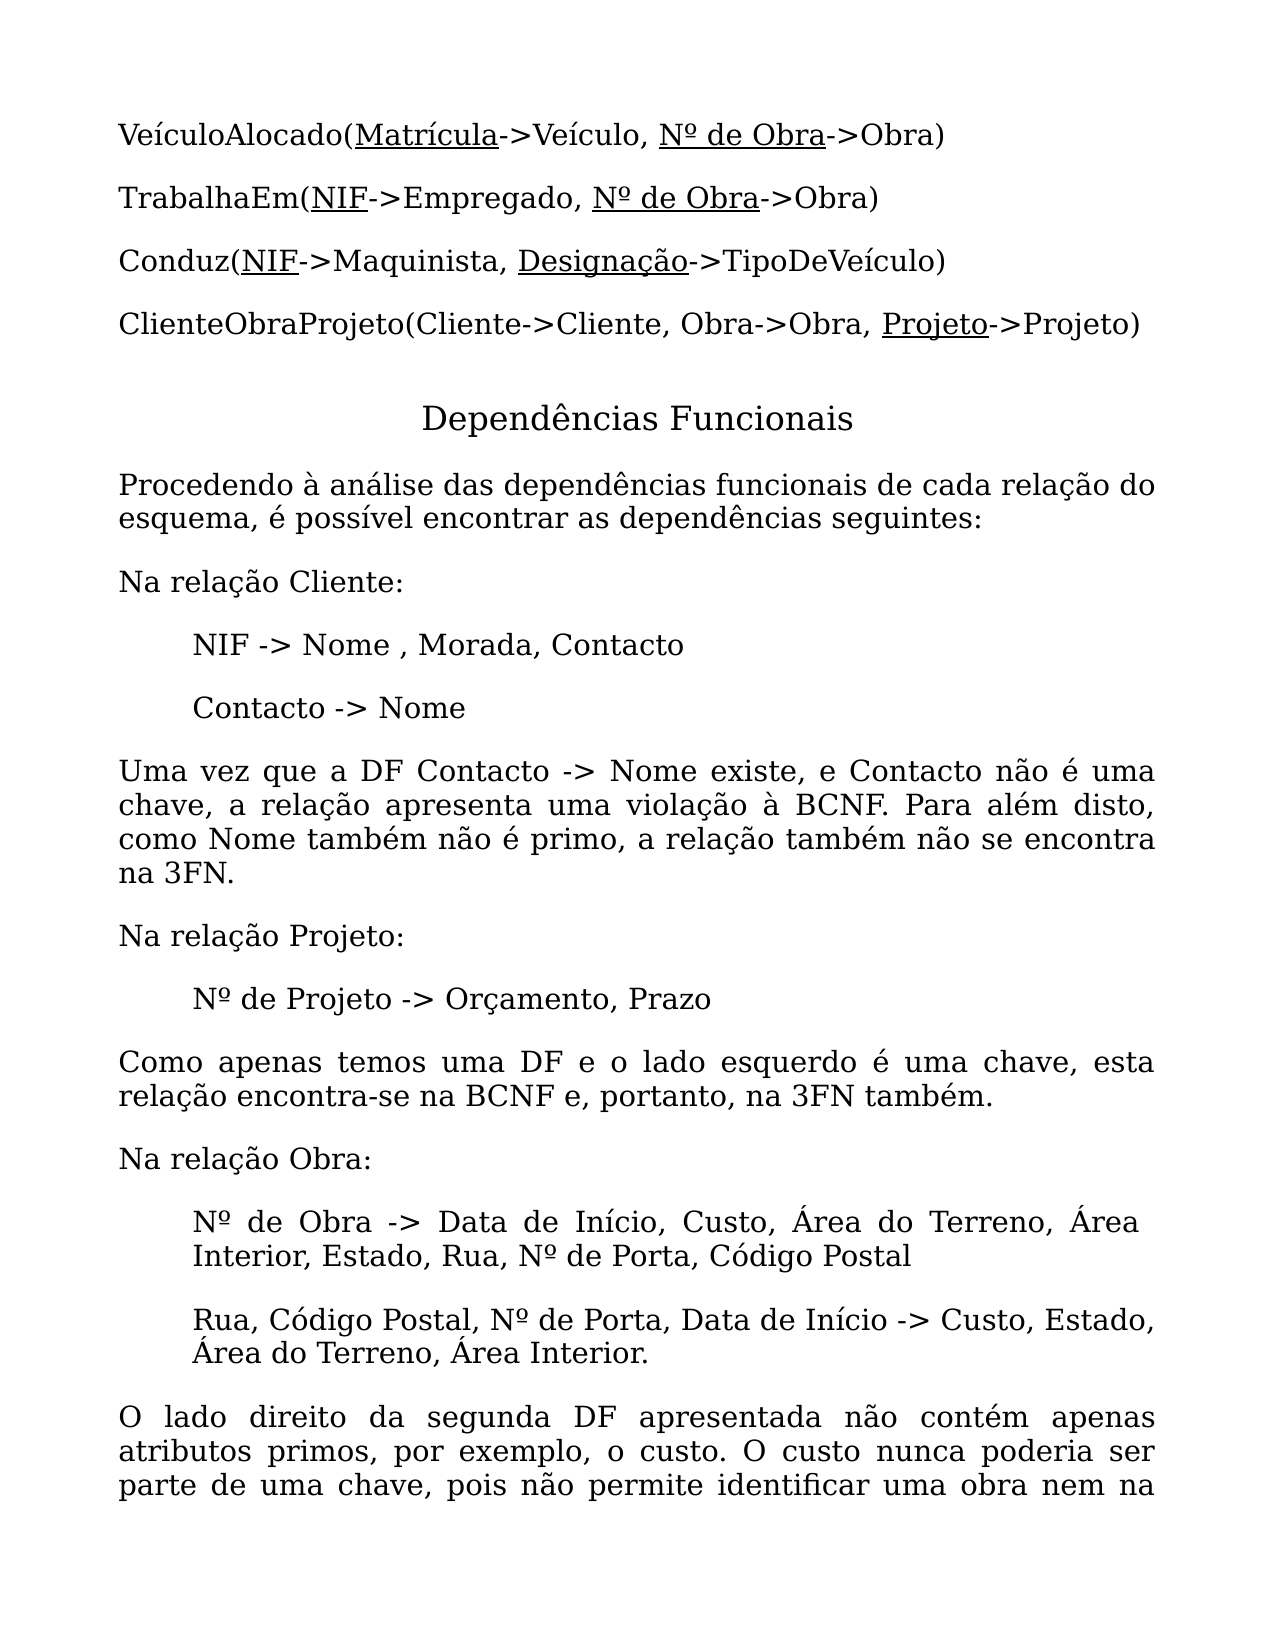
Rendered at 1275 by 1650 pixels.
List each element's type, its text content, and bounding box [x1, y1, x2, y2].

text Nº de Projeto -> Orçamento, Prazo [118, 982, 1157, 1016]
text O lado direito da segunda DF apresentada não contém apenas atributos primos, por exemplo, o custo. O custo nunca poderia ser parte de uma chave, pois não permite identificar uma obra nem na [118, 1400, 1157, 1502]
text Dependências Funcionais [118, 400, 1157, 439]
text Na relação Obra: [118, 1143, 1157, 1177]
text Uma vez que a DF Contacto -> Nome existe, e Contacto não é uma chave, a relação apresenta uma violação à BCNF. Para além disto, como Nome também não é primo, a relação também não se encontra na 3FN. [118, 754, 1157, 890]
text TrabalhaEm(NIF->Empregado, Nº de Obra->Obra) [118, 181, 1157, 215]
text Nº de Obra -> Data de Início, Custo, Área do Terreno, Área Interior, Estado, Rua, Nº de Porta, Código Postal [118, 1206, 1157, 1274]
text ClienteObraProjeto(Cliente->Cliente, Obra->Obra, Projeto->Projeto) [118, 307, 1157, 341]
text Na relação Projeto: [118, 919, 1157, 953]
text Procedendo à análise das dependências funcionais de cada relação do esquema, é possível encontrar as dependências seguintes: [118, 468, 1157, 536]
text Conduz(NIF->Maquinista, Designação->TipoDeVeículo) [118, 244, 1157, 278]
text VeículoAlocado(Matrícula->Veículo, Nº de Obra->Obra) [118, 118, 1157, 152]
text NIF -> Nome , Morada, Contacto [118, 628, 1157, 662]
text Contacto -> Nome [118, 691, 1157, 725]
text Rua, Código Postal, Nº de Porta, Data de Início -> Custo, Estado, Área do Terreno, Área Interior. [118, 1303, 1157, 1371]
text Como apenas temos uma DF e o lado esquerdo é uma chave, esta relação encontra-se na BCNF e, portanto, na 3FN também. [118, 1046, 1157, 1113]
text Na relação Cliente: [118, 565, 1157, 599]
